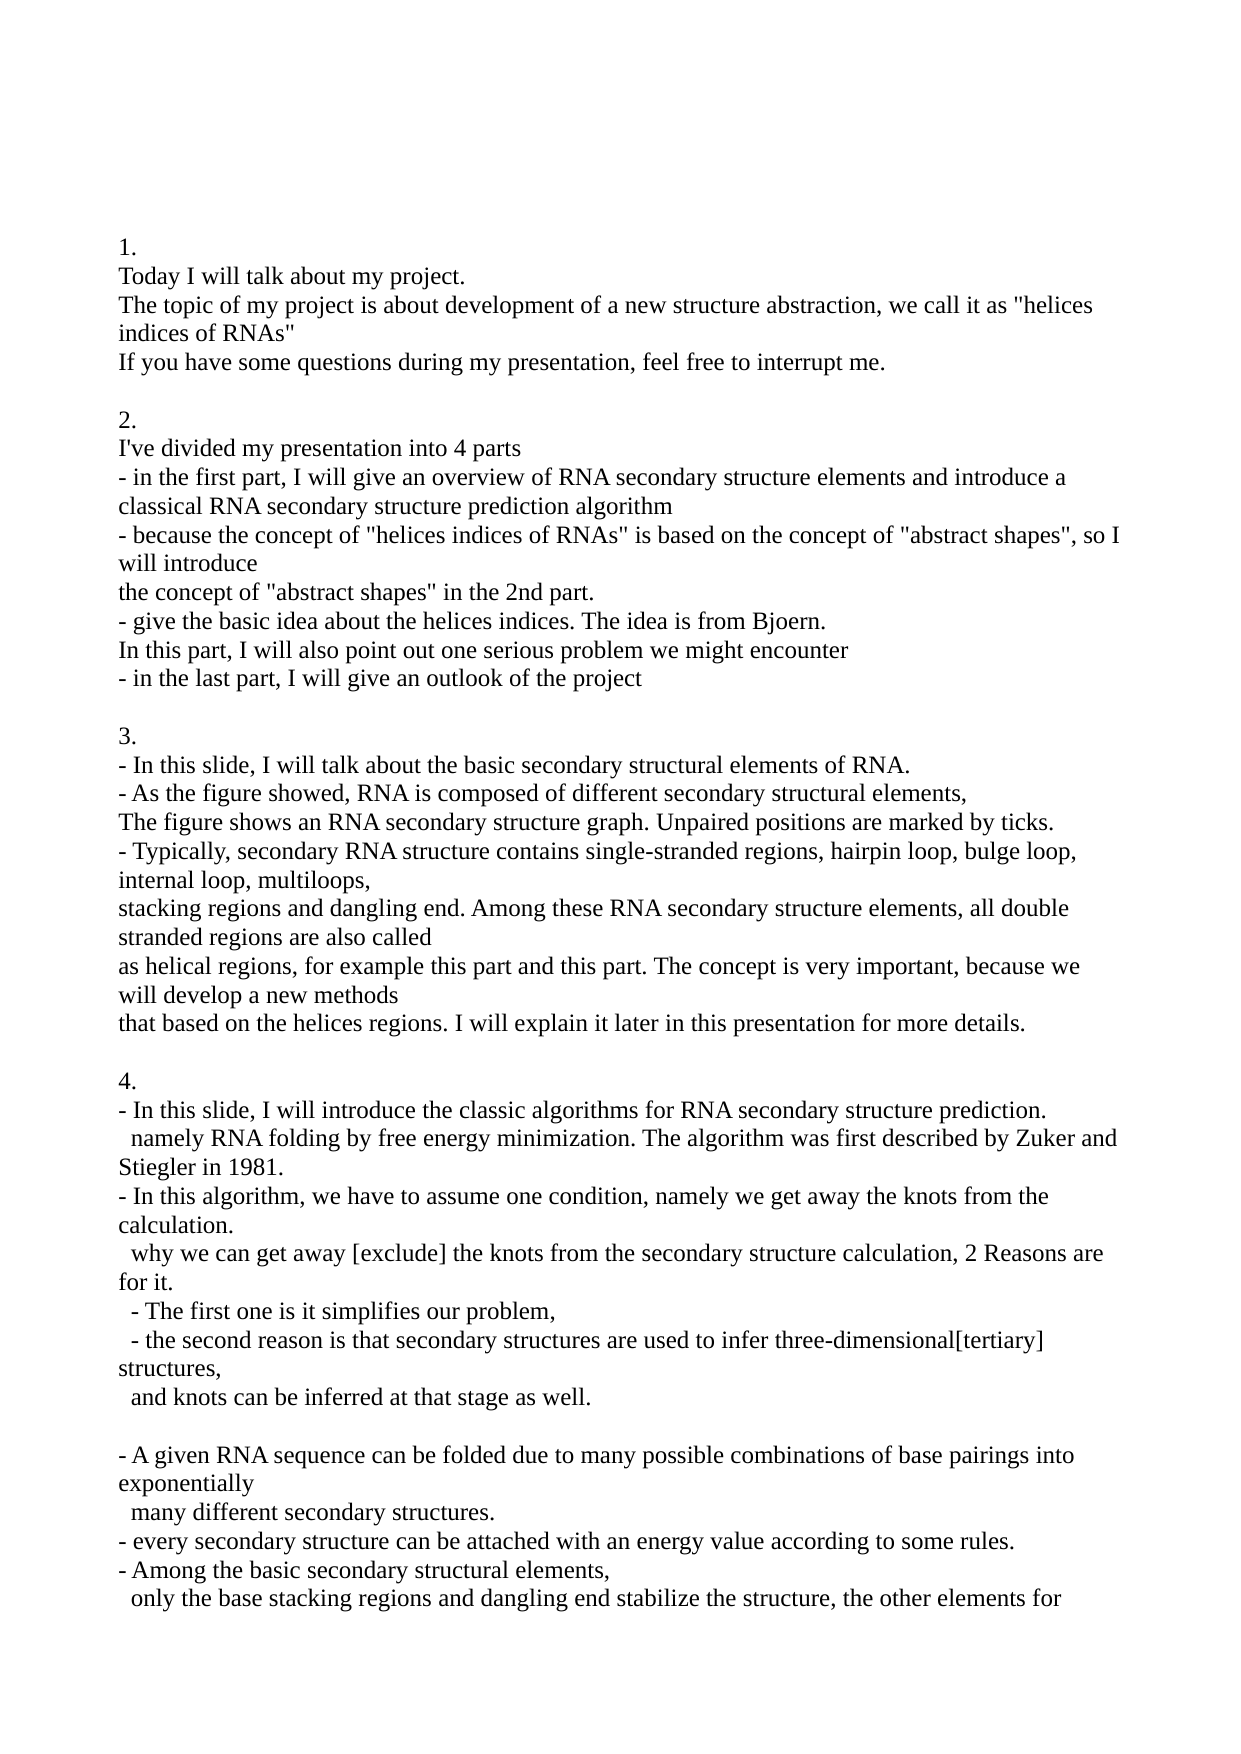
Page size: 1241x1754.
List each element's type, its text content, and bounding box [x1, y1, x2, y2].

text - every secondary structure can be attached with an energy value according to some rules. [118, 1526, 1122, 1555]
text - in the last part, I will give an outlook of the project [118, 663, 1122, 692]
text - In this slide, I will talk about the basic secondary structural elements of RNA. [118, 750, 1122, 778]
text - A given RNA sequence can be folded due to many possible combinations of base pairings into exponentially [118, 1440, 1122, 1497]
text - because the concept of "helices indices of RNAs" is based on the concept of "abstract shapes", so I will introduce [118, 520, 1122, 577]
text why we can get away [exclude] the knots from the secondary structure calculation, 2 Reasons are for it. [118, 1238, 1122, 1296]
text as helical regions, for example this part and this part. The concept is very important, because we will develop a new methods [118, 951, 1122, 1008]
text - give the basic idea about the helices indices. The idea is from Bjoern. [118, 606, 1122, 635]
text Today I will talk about my project. [118, 261, 1122, 290]
text namely RNA folding by free energy minimization. The algorithm was first described by Zuker and Stiegler in 1981. [118, 1123, 1122, 1181]
text If you have some questions during my presentation, feel free to interrupt me. [118, 347, 1122, 376]
text that based on the helices regions. I will explain it later in this presentation for more details. [118, 1008, 1122, 1037]
text 1. [118, 203, 1122, 261]
text only the base stacking regions and dangling end stabilize the structure, the other elements for [118, 1583, 1122, 1612]
text I've divided my presentation into 4 parts [118, 433, 1122, 462]
text - The first one is it simplifies our problem, [118, 1296, 1122, 1325]
text - As the figure showed, RNA is composed of different secondary structural elements, [118, 778, 1122, 807]
text - Among the basic secondary structural elements, [118, 1555, 1122, 1583]
text - In this algorithm, we have to assume one condition, namely we get away the knots from the calculation. [118, 1181, 1122, 1238]
text The topic of my project is about development of a new structure abstraction, we call it as "helices indices of RNAs" [118, 290, 1122, 347]
text 3. [118, 721, 1122, 750]
text and knots can be inferred at that stage as well. [118, 1382, 1122, 1411]
text - in the first part, I will give an overview of RNA secondary structure elements and introduce a classical RNA secondary structure prediction algorithm [118, 462, 1122, 520]
text the concept of "abstract shapes" in the 2nd part. [118, 577, 1122, 606]
text many different secondary structures. [118, 1497, 1122, 1526]
text - In this slide, I will introduce the classic algorithms for RNA secondary structure prediction. [118, 1095, 1122, 1123]
text 4. [118, 1066, 1122, 1095]
text 2. [118, 405, 1122, 433]
text stacking regions and dangling end. Among these RNA secondary structure elements, all double stranded regions are also called [118, 893, 1122, 951]
text The figure shows an RNA secondary structure graph. Unpaired positions are marked by ticks. [118, 807, 1122, 836]
text In this part, I will also point out one serious problem we might encounter [118, 635, 1122, 663]
text - the second reason is that secondary structures are used to infer three-dimensional[tertiary] structures, [118, 1325, 1122, 1382]
text - Typically, secondary RNA structure contains single-stranded regions, hairpin loop, bulge loop, internal loop, multiloops, [118, 836, 1122, 893]
